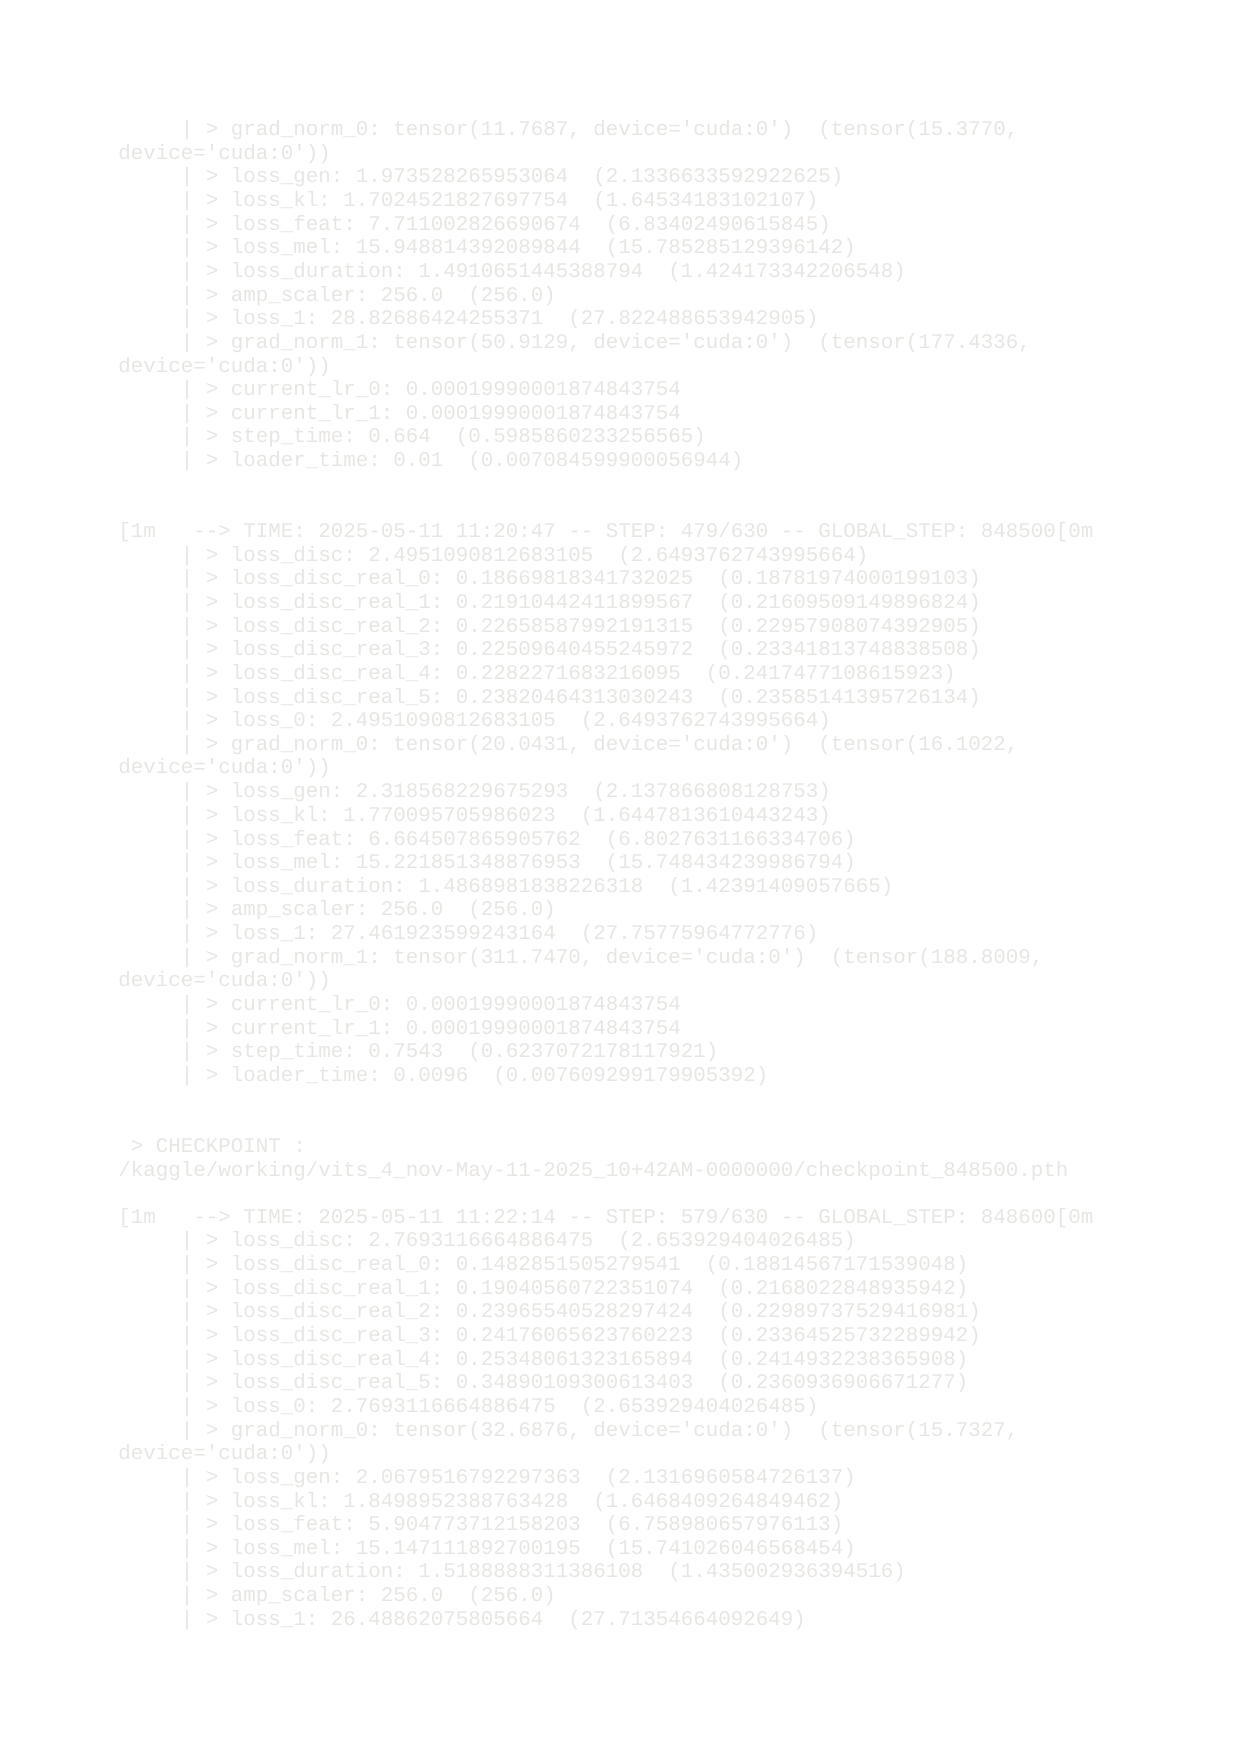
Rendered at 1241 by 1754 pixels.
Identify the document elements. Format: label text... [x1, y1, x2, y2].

text | > loss_0: 2.4951090812683105 (2.6493762743995664) [118, 709, 1122, 733]
text | > loss_duration: 1.5188888311386108 (1.435002936394516) [118, 1561, 1122, 1584]
text | > loss_feat: 5.904773712158203 (6.758980657976113) [118, 1513, 1122, 1537]
text [1m --> TIME: 2025-05-11 11:22:14 -- STEP: 579/630 -- GLOBAL_STEP: 848600[0m [118, 1206, 1122, 1229]
text | > amp_scaler: 256.0 (256.0) [118, 1584, 1122, 1608]
text | > loss_disc_real_1: 0.19040560722351074 (0.2168022848935942) [118, 1277, 1122, 1300]
text | > step_time: 0.7543 (0.6237072178117921) [118, 1040, 1122, 1064]
text | > loss_disc_real_5: 0.34890109300613403 (0.2360936906671277) [118, 1371, 1122, 1395]
text [1m --> TIME: 2025-05-11 11:20:47 -- STEP: 479/630 -- GLOBAL_STEP: 848500[0m [118, 520, 1122, 544]
text | > loss_0: 2.7693116664886475 (2.653929404026485) [118, 1395, 1122, 1419]
text | > loss_gen: 1.973528265953064 (2.1336633592922625) [118, 165, 1122, 189]
text | > loss_mel: 15.147111892700195 (15.741026046568454) [118, 1537, 1122, 1561]
text | > loss_duration: 1.4868981838226318 (1.42391409057665) [118, 875, 1122, 898]
text | > grad_norm_0: tensor(11.7687, device='cuda:0') (tensor(15.3770, device='cuda:0')) [118, 118, 1122, 165]
text | > loss_disc_real_2: 0.22658587992191315 (0.22957908074392905) [118, 615, 1122, 638]
text > CHECKPOINT : /kaggle/working/vits_4_nov-May-11-2025_10+42AM-0000000/checkpoint_848500.pth [118, 1135, 1122, 1182]
text | > loss_disc_real_3: 0.22509640455245972 (0.23341813748838508) [118, 638, 1122, 662]
text | > loss_gen: 2.0679516792297363 (2.1316960584726137) [118, 1466, 1122, 1489]
text | > grad_norm_1: tensor(50.9129, device='cuda:0') (tensor(177.4336, device='cuda:0')) [118, 331, 1122, 378]
text | > loss_kl: 1.770095705986023 (1.6447813610443243) [118, 804, 1122, 827]
text | > loss_disc_real_1: 0.21910442411899567 (0.21609509149896824) [118, 591, 1122, 615]
text | > loss_feat: 6.664507865905762 (6.8027631166334706) [118, 827, 1122, 851]
text | > loss_kl: 1.8498952388763428 (1.6468409264849462) [118, 1489, 1122, 1513]
text | > current_lr_1: 0.00019990001874843754 [118, 402, 1122, 426]
text | > step_time: 0.664 (0.5985860233256565) [118, 426, 1122, 449]
text | > loss_disc_real_0: 0.18669818341732025 (0.18781974000199103) [118, 567, 1122, 591]
text | > loss_disc: 2.7693116664886475 (2.653929404026485) [118, 1229, 1122, 1253]
text | > loss_mel: 15.948814392089844 (15.785285129396142) [118, 236, 1122, 260]
text | > current_lr_0: 0.00019990001874843754 [118, 993, 1122, 1017]
text | > loader_time: 0.0096 (0.007609299179905392) [118, 1064, 1122, 1088]
text | > current_lr_0: 0.00019990001874843754 [118, 378, 1122, 402]
text | > loss_1: 28.82686424255371 (27.822488653942905) [118, 307, 1122, 331]
text | > loss_disc_real_4: 0.25348061323165894 (0.2414932238365908) [118, 1348, 1122, 1371]
text | > loss_disc_real_4: 0.2282271683216095 (0.2417477108615923) [118, 662, 1122, 686]
text | > current_lr_1: 0.00019990001874843754 [118, 1017, 1122, 1040]
text | > grad_norm_0: tensor(32.6876, device='cuda:0') (tensor(15.7327, device='cuda:0')) [118, 1419, 1122, 1466]
text | > loss_disc_real_0: 0.1482851505279541 (0.18814567171539048) [118, 1253, 1122, 1277]
text | > loss_gen: 2.318568229675293 (2.137866808128753) [118, 780, 1122, 804]
text | > loss_disc: 2.4951090812683105 (2.6493762743995664) [118, 544, 1122, 567]
text | > loss_mel: 15.221851348876953 (15.748434239986794) [118, 851, 1122, 875]
text | > loss_duration: 1.4910651445388794 (1.424173342206548) [118, 260, 1122, 284]
text | > amp_scaler: 256.0 (256.0) [118, 284, 1122, 307]
text | > loss_1: 26.48862075805664 (27.71354664092649) [118, 1608, 1122, 1631]
text | > amp_scaler: 256.0 (256.0) [118, 898, 1122, 922]
text | > loader_time: 0.01 (0.007084599900056944) [118, 449, 1122, 473]
text | > loss_disc_real_5: 0.23820464313030243 (0.23585141395726134) [118, 686, 1122, 709]
text | > loss_disc_real_2: 0.23965540528297424 (0.22989737529416981) [118, 1300, 1122, 1324]
text | > loss_feat: 7.711002826690674 (6.83402490615845) [118, 213, 1122, 236]
text | > grad_norm_1: tensor(311.7470, device='cuda:0') (tensor(188.8009, device='cuda:0')) [118, 946, 1122, 993]
text | > loss_kl: 1.7024521827697754 (1.64534183102107) [118, 189, 1122, 213]
text | > loss_1: 27.461923599243164 (27.75775964772776) [118, 922, 1122, 946]
text | > grad_norm_0: tensor(20.0431, device='cuda:0') (tensor(16.1022, device='cuda:0')) [118, 733, 1122, 780]
text | > loss_disc_real_3: 0.24176065623760223 (0.23364525732289942) [118, 1324, 1122, 1348]
